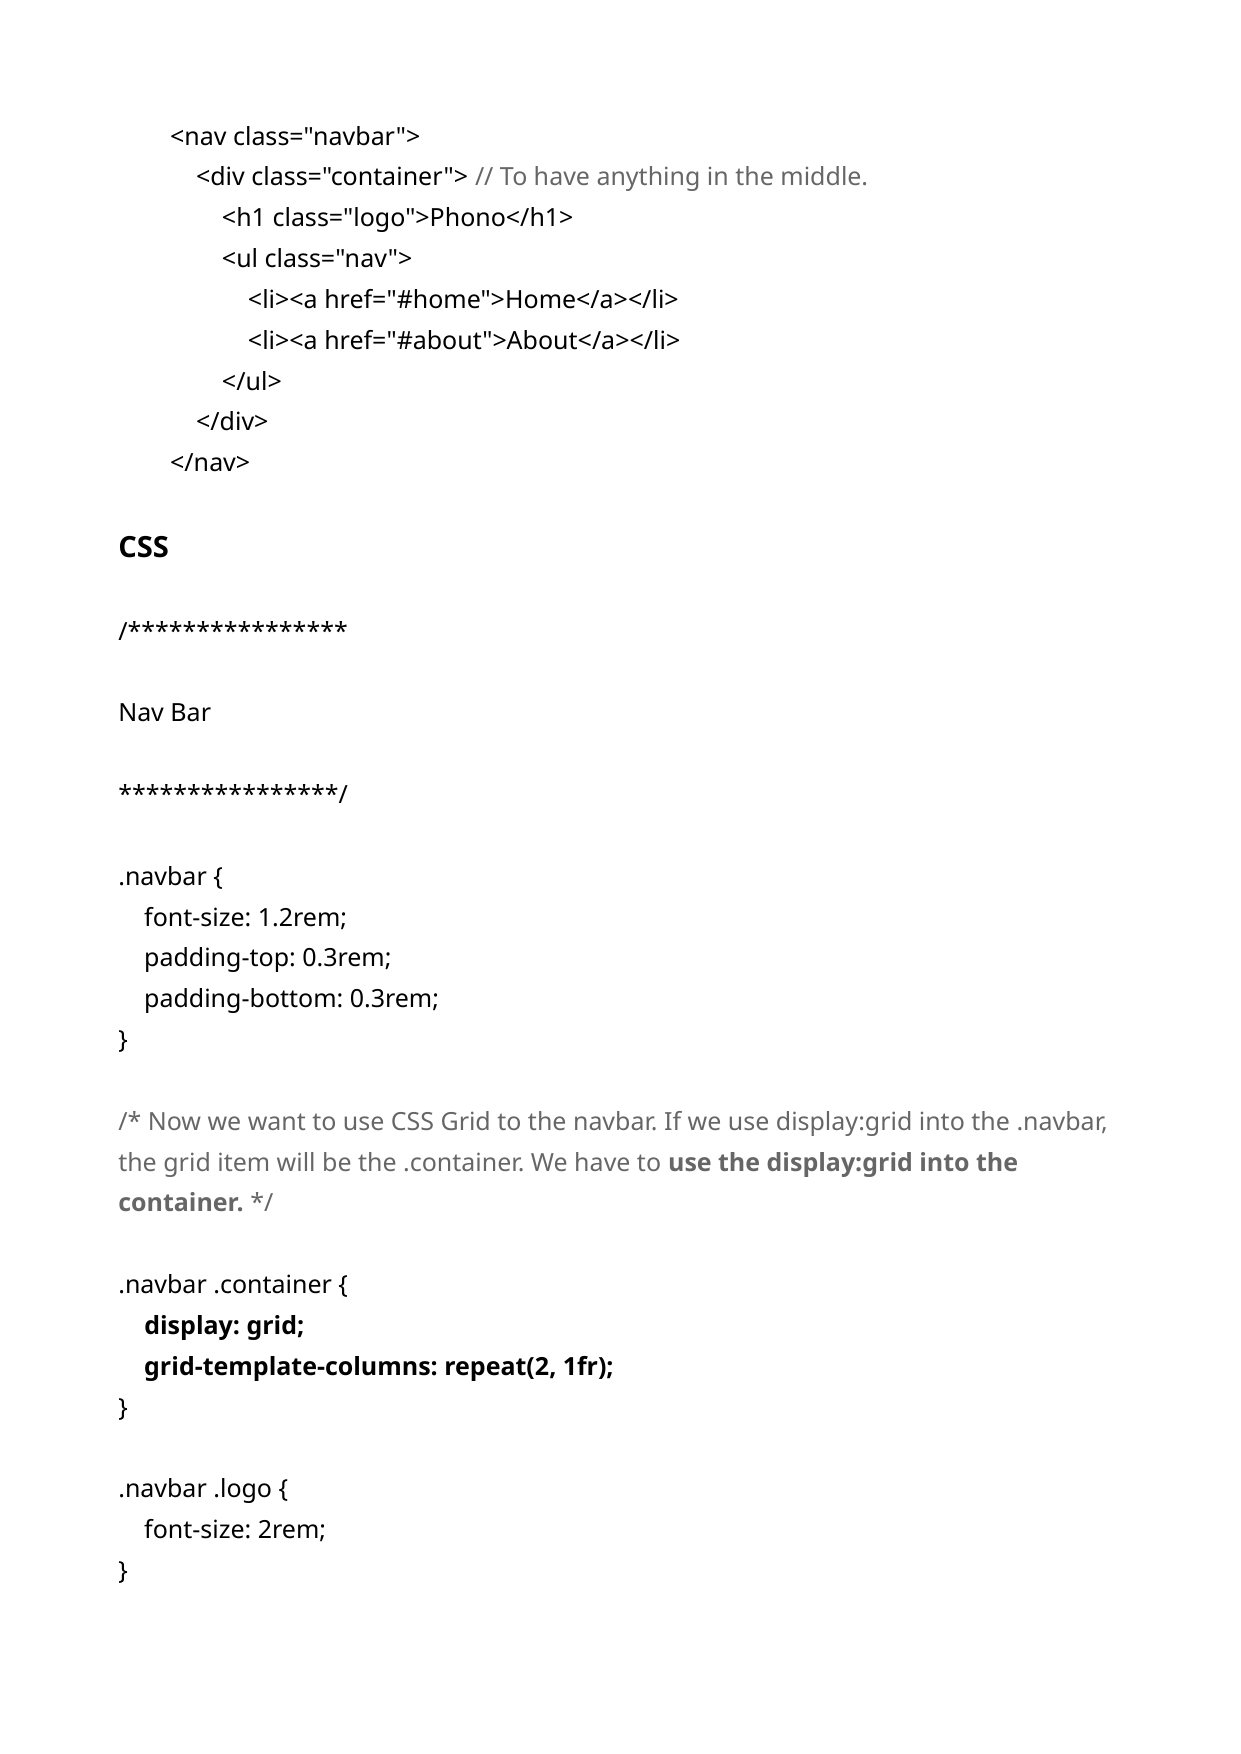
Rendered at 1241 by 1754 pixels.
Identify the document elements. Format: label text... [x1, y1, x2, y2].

text </nav> [118, 445, 1122, 479]
text padding-top: 0.3rem; [118, 940, 1122, 974]
text .navbar { [118, 858, 1122, 892]
text <h1 class="logo">Phono</h1> [118, 200, 1122, 234]
text <li><a href="#about">About</a></li> [118, 322, 1122, 356]
text } [118, 1022, 1122, 1056]
text <div class="container"> // To have anything in the middle. [118, 159, 1122, 193]
text ****************/ [118, 777, 1122, 811]
text /**************** [118, 613, 1122, 647]
text /* Now we want to use CSS Grid to the navbar. If we use display:grid into the .navbar, the grid item will be the .container. We have to use the display:grid into the container. */ [118, 1103, 1122, 1219]
text .navbar .container { [118, 1267, 1122, 1301]
text Nav Bar [118, 695, 1122, 729]
text } [118, 1389, 1122, 1423]
text font-size: 2rem; [118, 1512, 1122, 1546]
text padding-bottom: 0.3rem; [118, 981, 1122, 1015]
subtitle CSS [118, 526, 1122, 566]
text } [118, 1553, 1122, 1587]
text display: grid; [118, 1308, 1122, 1342]
text <nav class="navbar"> [118, 118, 1122, 152]
text font-size: 1.2rem; [118, 899, 1122, 933]
text grid-template-columns: repeat(2, 1fr); [118, 1348, 1122, 1382]
text .navbar .logo { [118, 1471, 1122, 1505]
text </div> [118, 404, 1122, 438]
text </ul> [118, 363, 1122, 397]
text <li><a href="#home">Home</a></li> [118, 281, 1122, 316]
text <ul class="nav"> [118, 241, 1122, 275]
